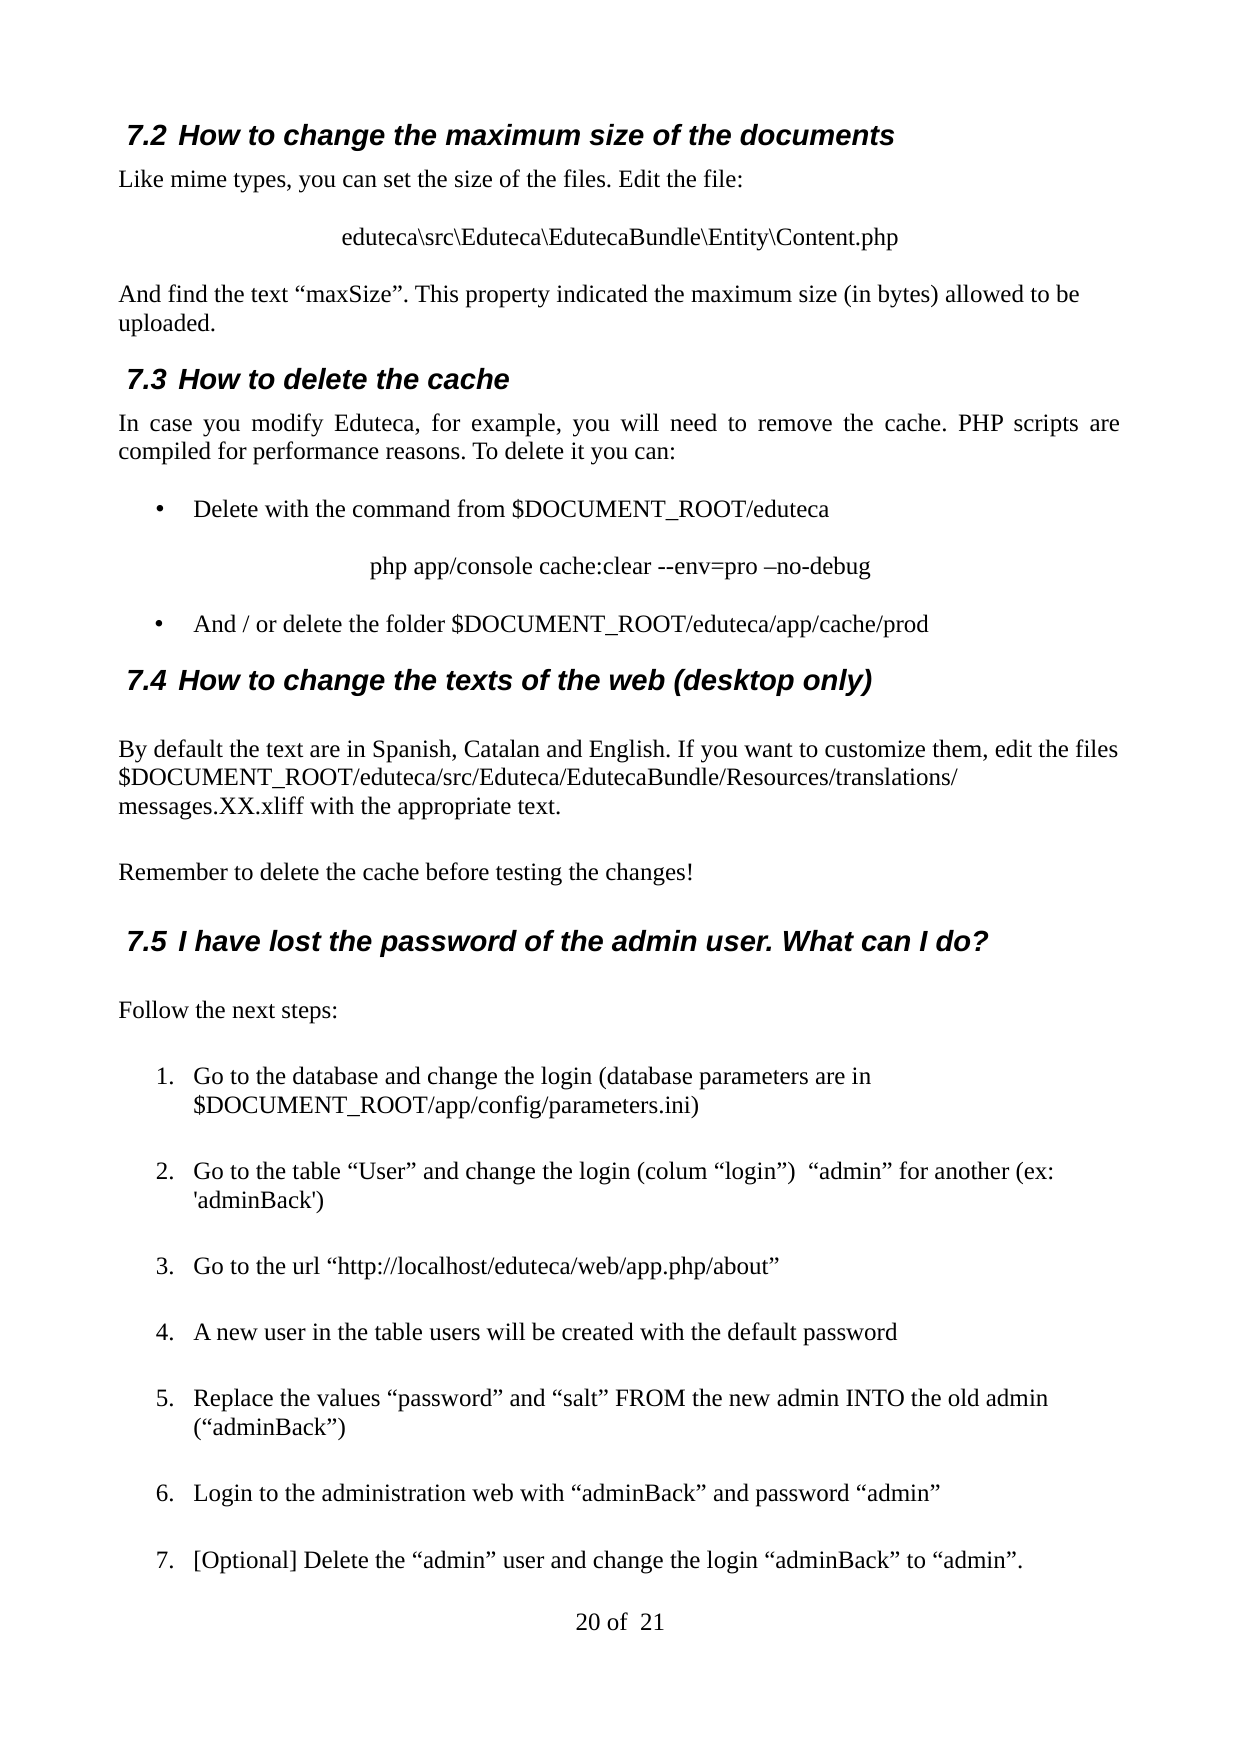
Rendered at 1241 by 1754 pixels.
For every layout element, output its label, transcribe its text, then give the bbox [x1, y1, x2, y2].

text In case you modify Eduteca, for example, you will need to remove the cache. PHP scripts are compiled for performance reasons. To delete it you can: [118, 408, 1122, 465]
list And / or delete the folder $DOCUMENT_ROOT/eduteca/app/cache/prod [154, 609, 1122, 638]
text Follow the next steps: [118, 995, 1122, 1023]
list Go to the table “User” and change the login (colum “login”) “admin” for another (ex: 'adminBack') [156, 1156, 1122, 1213]
text Remember to delete the cache before testing the changes! [118, 857, 1122, 886]
text And find the text “maxSize”. This property indicated the maximum size (in bytes) allowed to be uploaded. [118, 279, 1122, 337]
subtitle I have lost the password of the admin user. What can I do? [118, 924, 1122, 957]
text eduteca\src\Eduteca\EdutecaBundle\Entity\Content.php [118, 222, 1122, 250]
subtitle How to change the maximum size of the documents [118, 118, 1122, 152]
list A new user in the table users will be created with the default password [156, 1317, 1122, 1346]
text By default the text are in Spanish, Catalan and English. If you want to customize them, edit the files $DOCUMENT_ROOT/eduteca/src/Eduteca/EdutecaBundle/Resources/translations/messages.XX.xliff with the appropriate text. [118, 734, 1122, 820]
list Replace the values “password” and “salt” FROM the new admin INTO the old admin (“adminBack”) [156, 1383, 1122, 1441]
list [Optional] Delete the “admin” user and change the login “adminBack” to “admin”. [156, 1545, 1122, 1573]
list Login to the administration web with “adminBack” and password “admin” [156, 1478, 1122, 1507]
list Delete with the command from $DOCUMENT_ROOT/eduteca [156, 494, 1122, 523]
subtitle How to delete the cache [118, 362, 1122, 395]
text php app/console cache:clear --env=pro –no-debug [118, 551, 1122, 580]
list Go to the database and change the login (database parameters are in $DOCUMENT_ROOT/app/config/parameters.ini) [156, 1061, 1122, 1118]
list Go to the url “http://localhost/eduteca/web/app.php/about” [156, 1251, 1122, 1280]
subtitle How to change the texts of the web (desktop only) [118, 663, 1122, 696]
text Like mime types, you can set the size of the files. Edit the file: [118, 164, 1122, 193]
